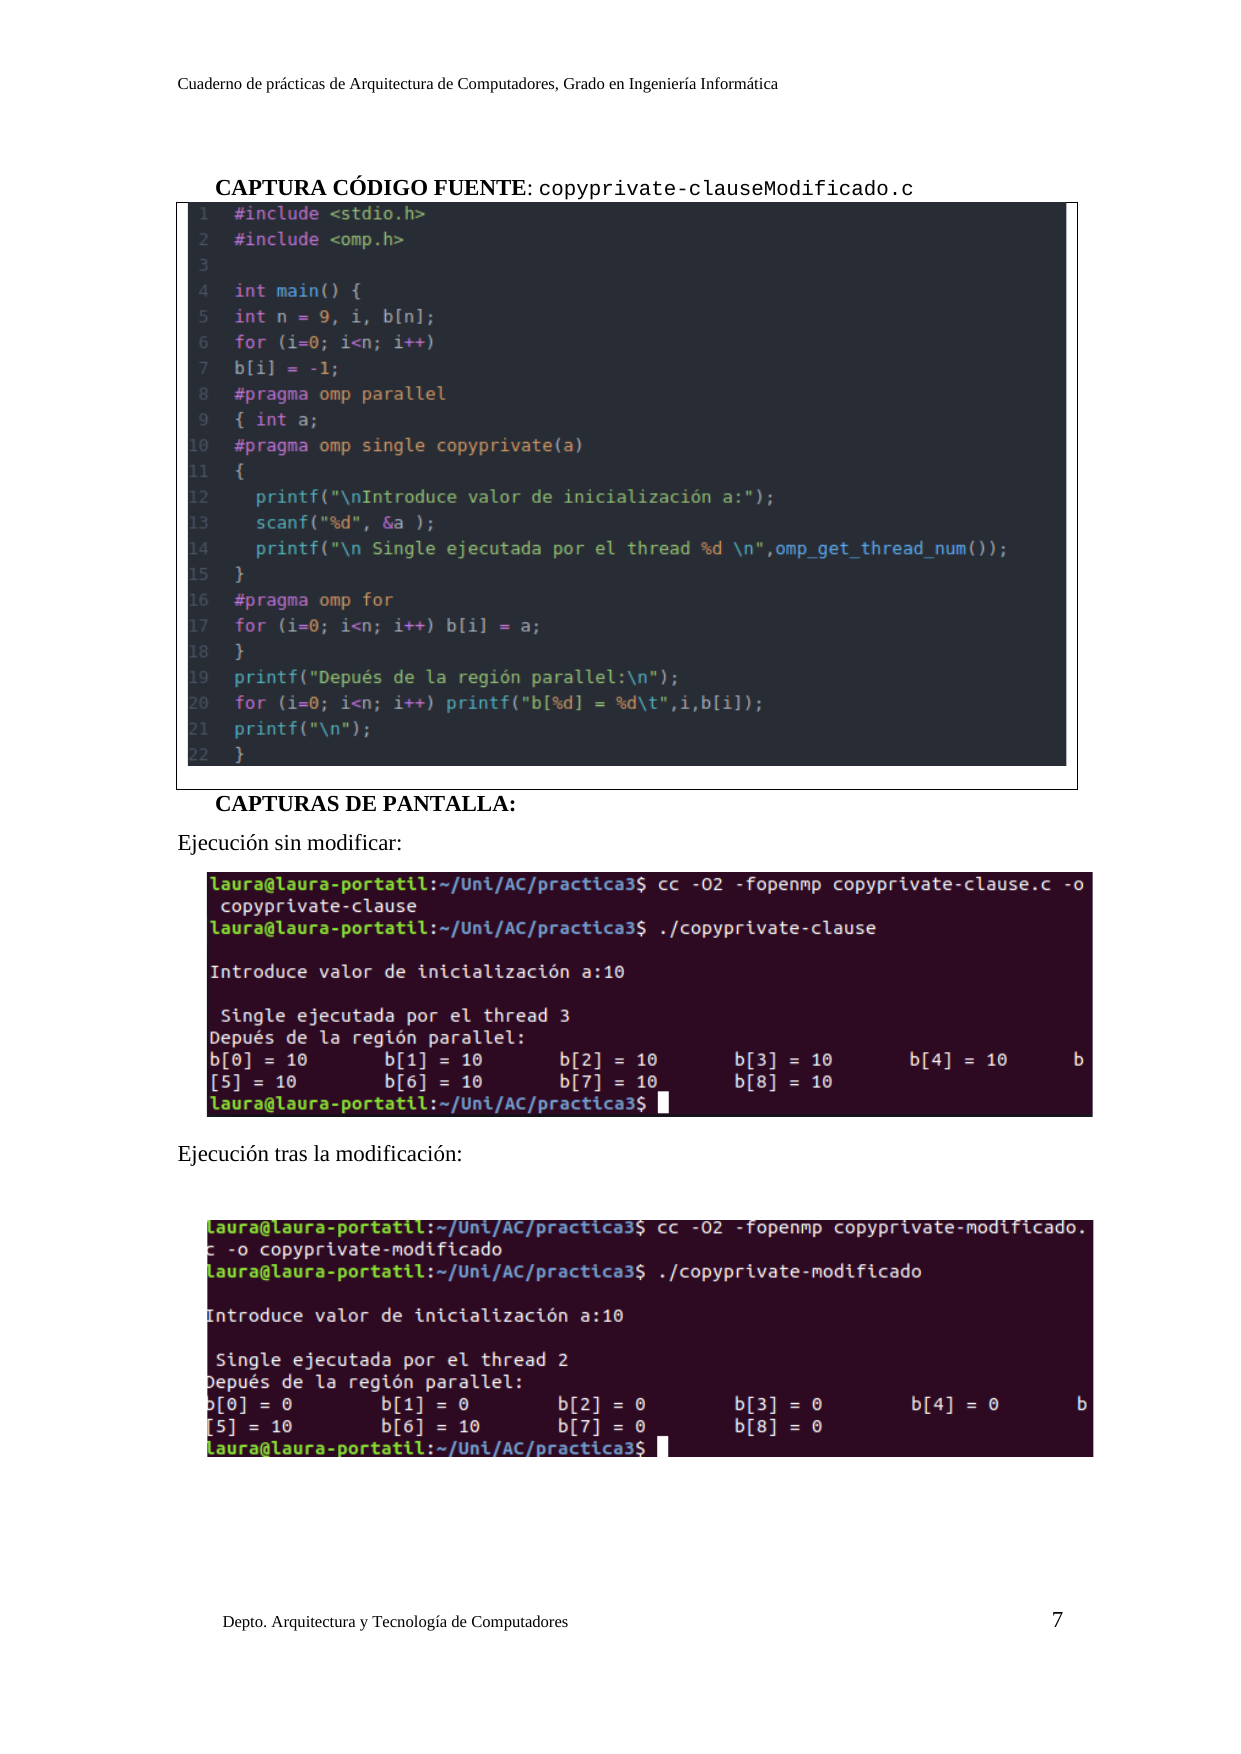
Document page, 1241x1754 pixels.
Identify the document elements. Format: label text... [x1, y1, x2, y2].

picture [207, 1220, 1094, 1457]
text CAPTURAS DE PANTALLA: [215, 790, 1063, 816]
list Ejecución tras la modificación: [177, 1140, 1063, 1166]
text CAPTURA CÓDIGO FUENTE: copyprivate-clauseModificado.c [215, 174, 1063, 202]
list Ejecución sin modificar: [177, 829, 1063, 855]
picture [206, 872, 1093, 1117]
table_header [177, 203, 1077, 789]
picture [187, 202, 1067, 766]
